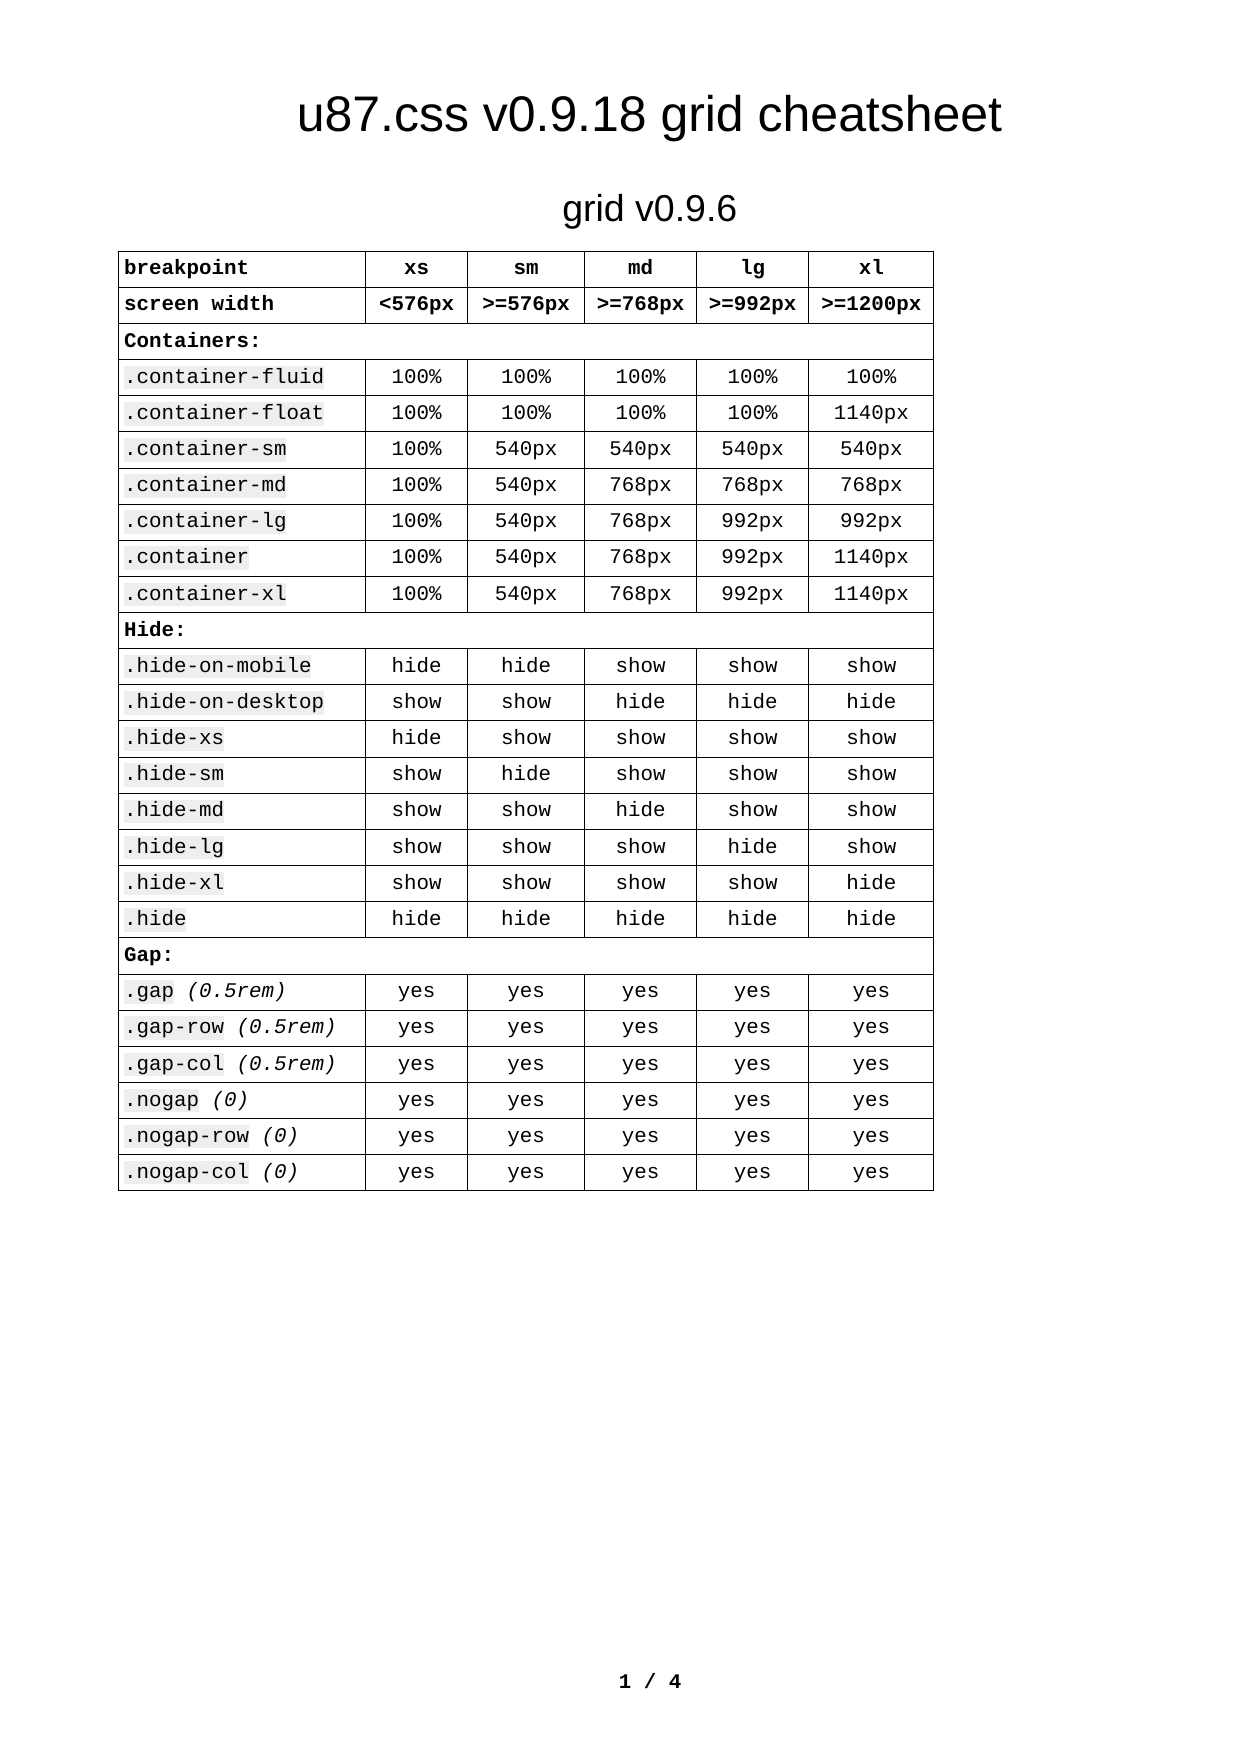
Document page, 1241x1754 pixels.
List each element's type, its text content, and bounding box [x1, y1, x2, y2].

table_cell yes [468, 1011, 584, 1046]
table_cell hide [468, 902, 584, 937]
table_cell yes [809, 1155, 933, 1190]
table_cell yes [697, 975, 808, 1009]
table_cell .container-md [119, 469, 365, 503]
table_cell yes [809, 1119, 933, 1154]
table_cell 540px [697, 432, 808, 467]
table_cell >=768px [585, 288, 696, 323]
table_cell 768px [585, 469, 696, 503]
table_cell show [697, 866, 808, 901]
table_cell hide [585, 794, 696, 829]
table_cell 100% [585, 360, 696, 395]
table_cell yes [366, 1155, 467, 1190]
table_cell .hide-xs [119, 721, 365, 757]
table_cell >=1200px [809, 288, 933, 323]
table_cell show [366, 794, 467, 829]
table_cell yes [585, 1047, 696, 1082]
table_cell 100% [468, 360, 584, 395]
table_cell 100% [366, 505, 467, 540]
table_cell 1140px [809, 396, 933, 431]
table_cell show [697, 649, 808, 684]
table_cell hide [697, 830, 808, 865]
table_cell show [585, 721, 696, 757]
table_cell yes [697, 1155, 808, 1190]
table_cell 100% [697, 360, 808, 395]
table_cell yes [697, 1011, 808, 1046]
table_cell 1140px [809, 541, 933, 576]
table_cell .gap-row (0.5rem) [119, 1011, 365, 1046]
table_cell yes [585, 1011, 696, 1046]
table_cell 768px [585, 541, 696, 576]
table_cell yes [366, 1047, 467, 1082]
table_cell yes [468, 975, 584, 1009]
table_cell yes [468, 1119, 584, 1154]
table_header md [585, 252, 696, 287]
table_cell show [468, 866, 584, 901]
table_cell 768px [585, 577, 696, 612]
table_cell .container-sm [119, 432, 365, 467]
table_cell .hide-xl [119, 866, 365, 901]
table_cell 540px [468, 577, 584, 612]
table_cell yes [366, 1119, 467, 1154]
table_cell screen width [119, 288, 365, 323]
table_cell show [697, 721, 808, 757]
table_cell .container-xl [119, 577, 365, 612]
table_cell >=992px [697, 288, 808, 323]
table_cell 992px [697, 541, 808, 576]
table_cell yes [809, 1083, 933, 1118]
table_cell show [697, 758, 808, 793]
table_cell 540px [468, 469, 584, 503]
table_cell hide [585, 685, 696, 720]
table_cell 100% [468, 396, 584, 431]
table_cell show [366, 758, 467, 793]
table_cell yes [697, 1047, 808, 1082]
table_cell 100% [366, 541, 467, 576]
table_cell show [585, 866, 696, 901]
table_cell .hide-on-mobile [119, 649, 365, 684]
table_cell yes [809, 975, 933, 1009]
table_cell 100% [809, 360, 933, 395]
table_cell hide [697, 685, 808, 720]
table_cell 992px [697, 577, 808, 612]
table_cell yes [809, 1011, 933, 1046]
table_cell .nogap-row (0) [119, 1119, 365, 1154]
table_cell 540px [468, 505, 584, 540]
table_cell yes [468, 1047, 584, 1082]
table_cell 992px [809, 505, 933, 540]
table_cell .container [119, 541, 365, 576]
table_cell yes [809, 1047, 933, 1082]
table_header sm [468, 252, 584, 287]
table_cell .hide-md [119, 794, 365, 829]
table_cell show [585, 649, 696, 684]
table_cell 768px [585, 505, 696, 540]
table_cell hide [809, 866, 933, 901]
table_cell 100% [366, 396, 467, 431]
table_cell .gap-col (0.5rem) [119, 1047, 365, 1082]
table_cell hide [366, 649, 467, 684]
table_cell show [468, 794, 584, 829]
table_cell yes [585, 1155, 696, 1190]
table_cell Hide: [119, 613, 933, 648]
table_cell yes [697, 1083, 808, 1118]
table_cell .gap (0.5rem) [119, 975, 365, 1009]
table_cell .hide [119, 902, 365, 937]
table_cell 100% [366, 469, 467, 503]
table_cell 100% [697, 396, 808, 431]
table_cell .hide-on-desktop [119, 685, 365, 720]
table_cell .container-lg [119, 505, 365, 540]
table_cell .hide-sm [119, 758, 365, 793]
table_cell .hide-lg [119, 830, 365, 865]
table_cell 1140px [809, 577, 933, 612]
table_cell yes [468, 1155, 584, 1190]
table_cell 768px [809, 469, 933, 503]
table_cell .container-fluid [119, 360, 365, 395]
table_cell hide [809, 685, 933, 720]
table_header lg [697, 252, 808, 287]
subtitle grid v0.9.6 [118, 186, 1181, 229]
subtitle u87.css v0.9.18 grid cheatsheet [118, 84, 1181, 142]
table_cell show [366, 830, 467, 865]
table_cell show [809, 649, 933, 684]
table_cell 540px [809, 432, 933, 467]
table_cell hide [809, 902, 933, 937]
table_cell <576px [366, 288, 467, 323]
table_cell 540px [468, 432, 584, 467]
table_cell show [366, 685, 467, 720]
table_cell 100% [585, 396, 696, 431]
table_cell yes [468, 1083, 584, 1118]
table_cell show [809, 758, 933, 793]
table_cell yes [366, 975, 467, 1009]
table_cell 100% [366, 577, 467, 612]
table_cell .nogap-col (0) [119, 1155, 365, 1190]
table_cell hide [366, 721, 467, 757]
table_cell 992px [697, 505, 808, 540]
table_header xl [809, 252, 933, 287]
table_cell show [585, 830, 696, 865]
table_cell .container-float [119, 396, 365, 431]
table_cell >=576px [468, 288, 584, 323]
table_cell yes [366, 1083, 467, 1118]
table_cell 768px [697, 469, 808, 503]
table_cell hide [366, 902, 467, 937]
table_cell show [697, 794, 808, 829]
table_cell hide [468, 649, 584, 684]
table_cell show [468, 721, 584, 757]
table_cell 100% [366, 360, 467, 395]
table_cell show [468, 685, 584, 720]
table_cell show [809, 721, 933, 757]
table_cell yes [366, 1011, 467, 1046]
table_cell Gap: [119, 938, 933, 973]
table_cell .nogap (0) [119, 1083, 365, 1118]
table_cell Containers: [119, 324, 933, 359]
table_cell show [366, 866, 467, 901]
table_cell hide [697, 902, 808, 937]
table_cell show [468, 830, 584, 865]
table_cell show [585, 758, 696, 793]
table_cell 540px [585, 432, 696, 467]
table_cell yes [585, 1083, 696, 1118]
table_cell hide [585, 902, 696, 937]
table_cell 100% [366, 432, 467, 467]
table_cell 540px [468, 541, 584, 576]
table_cell yes [585, 975, 696, 1009]
table_cell show [809, 794, 933, 829]
table_cell yes [697, 1119, 808, 1154]
table_cell show [809, 830, 933, 865]
table_header xs [366, 252, 467, 287]
table_cell hide [468, 758, 584, 793]
table_header breakpoint [119, 252, 365, 287]
table_cell yes [585, 1119, 696, 1154]
